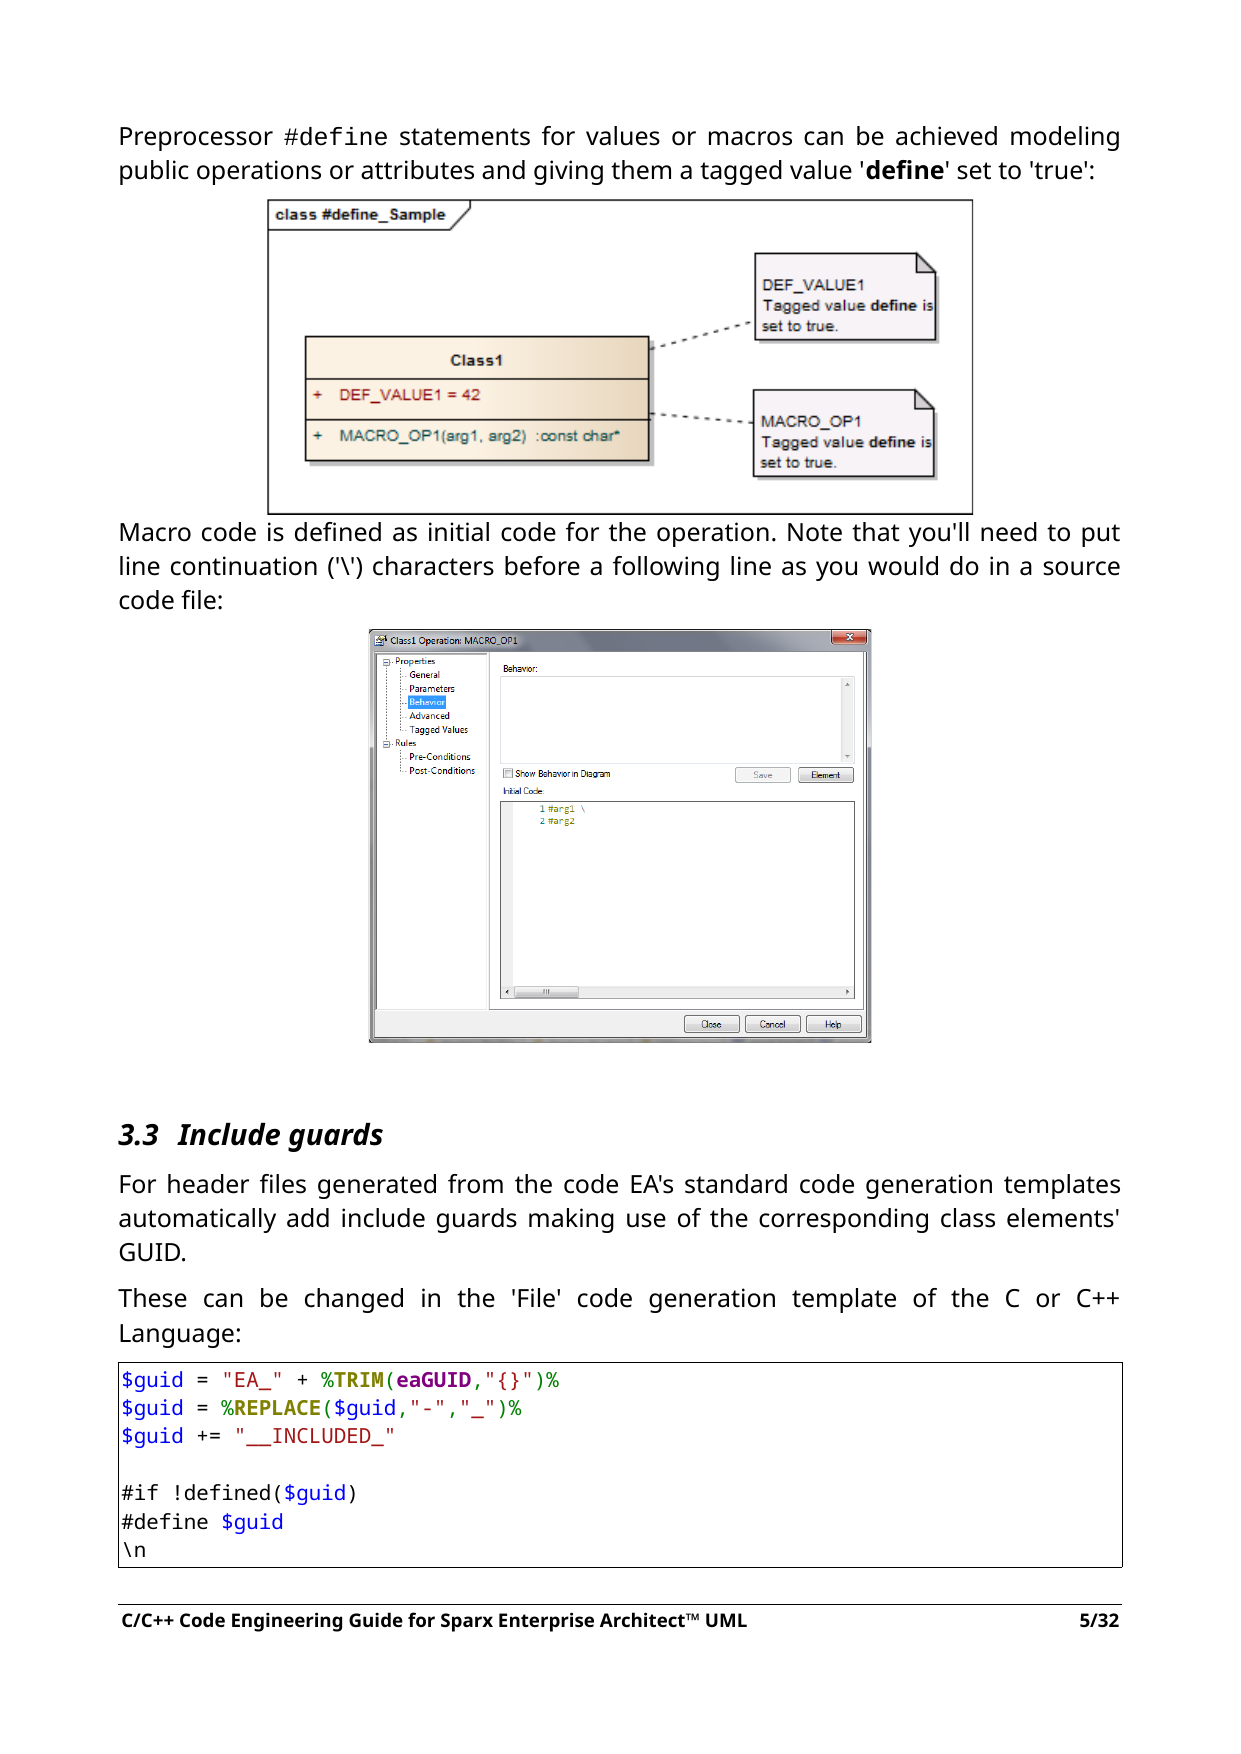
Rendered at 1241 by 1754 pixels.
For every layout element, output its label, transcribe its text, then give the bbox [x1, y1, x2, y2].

text \n [119, 1532, 1122, 1567]
text $guid += "__INCLUDED_" [119, 1419, 1122, 1450]
subtitle Include guards [118, 1114, 1122, 1154]
text For header files generated from the code EA's standard code generation templates automatically add include guards making use of the corresponding class elements' GUID. [118, 1166, 1122, 1269]
text $guid = %REPLACE($guid,"-","_")% [119, 1390, 1122, 1419]
text Preprocessor #define statements for values or macros can be achieved modeling public operations or attributes and giving them a tagged value 'define' set to 'true': [118, 118, 1122, 186]
text $guid = "EA_" + %TRIM(eaGUID,"{}")% [119, 1363, 1122, 1390]
text These can be changed in the 'File' code generation template of the C or C++ Language: [118, 1281, 1122, 1349]
text Macro code is defined as initial code for the operation. Note that you'll need to put line continuation ('\') characters before a following line as you would do in a source code file: [118, 199, 1122, 617]
picture [368, 629, 872, 1043]
picture [267, 198, 974, 515]
text #define $guid [119, 1504, 1122, 1532]
text #if !defined($guid) [119, 1476, 1122, 1504]
